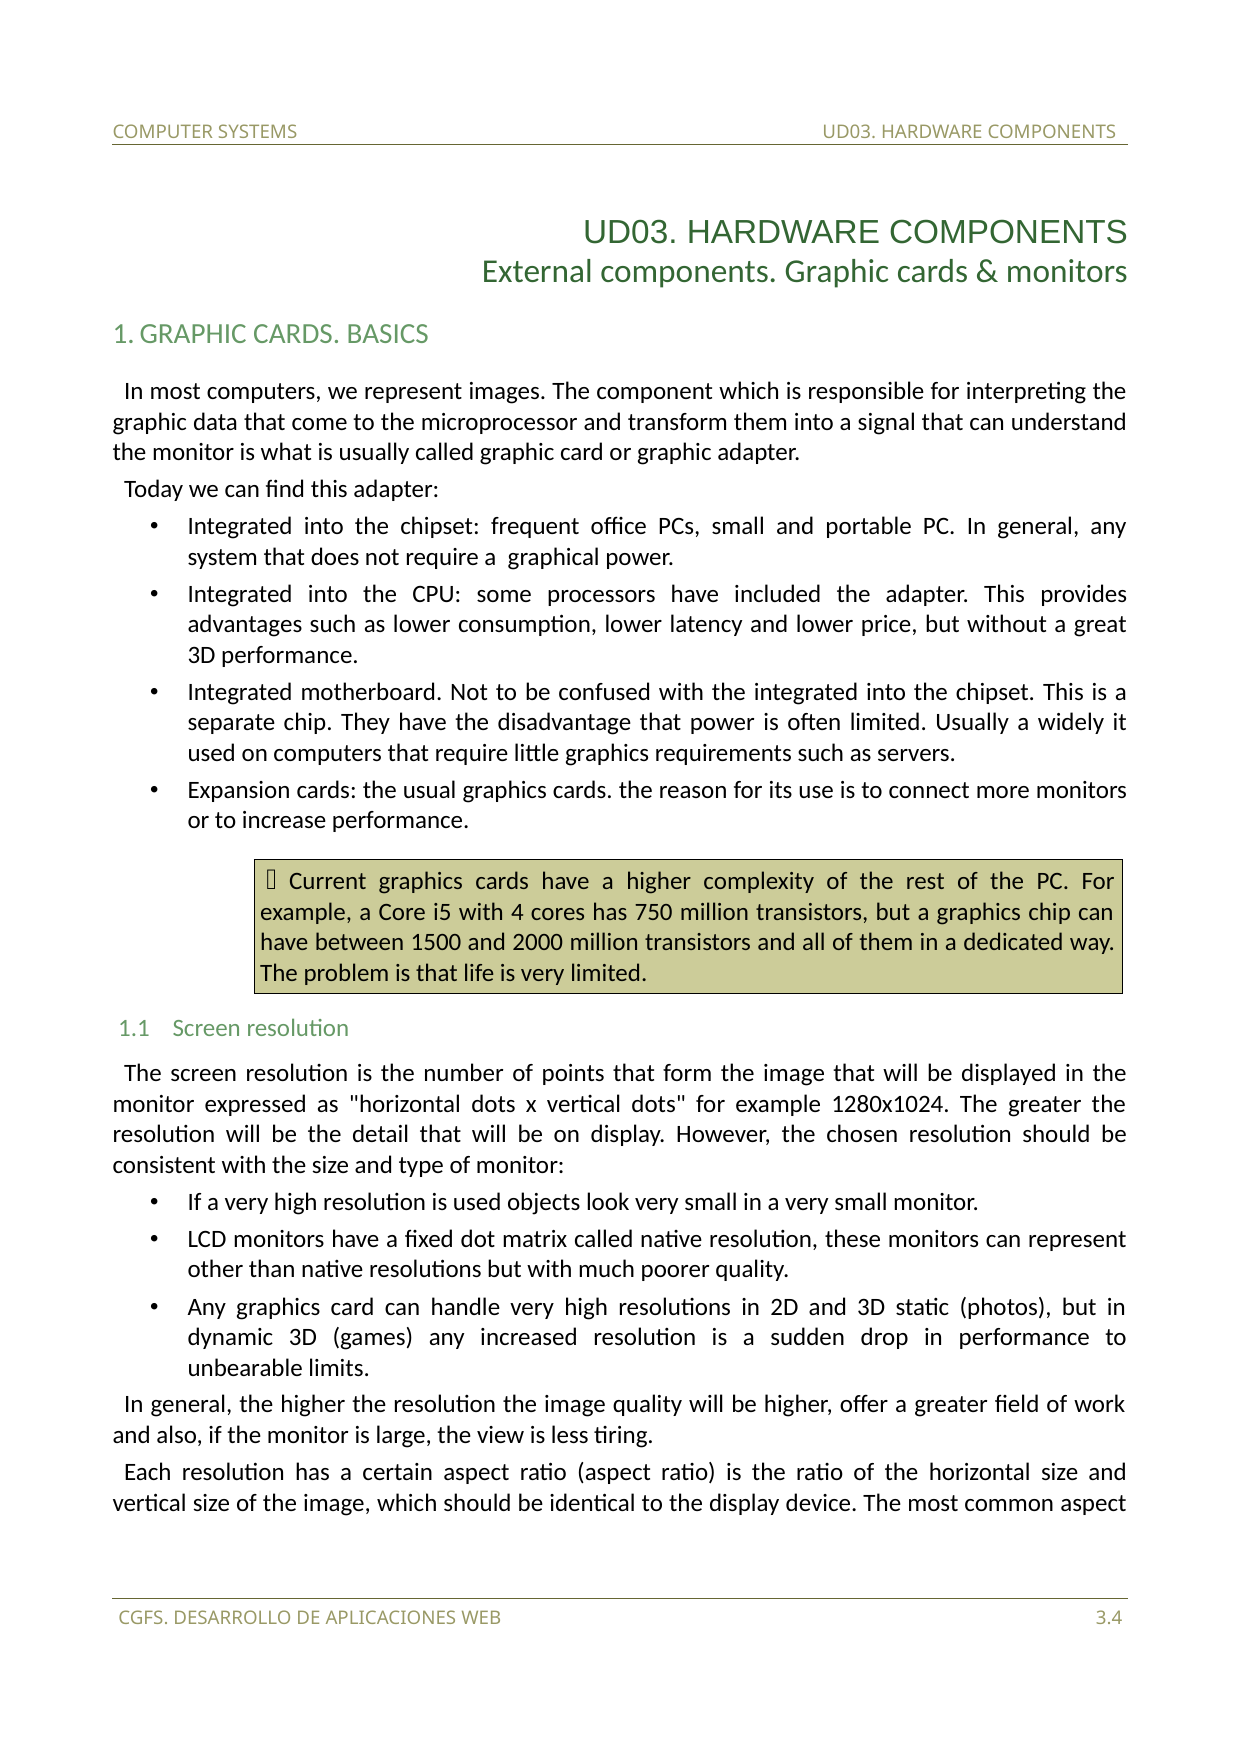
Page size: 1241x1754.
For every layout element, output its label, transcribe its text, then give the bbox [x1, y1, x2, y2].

text External components. Graphic cards & monitors [112, 250, 1128, 291]
text Today we can find this adapter: [112, 473, 1128, 504]
list If a very high resolution is used objects look very small in a very small monitor. [150, 1186, 1128, 1217]
list Integrated motherboard. Not to be confused with the integrated into the chipset. This is a separate chip. They have the disadvantage that power is often limited. Usually a widely it used on computers that require little graphics requirements such as servers. [150, 676, 1128, 767]
text In general, the higher the resolution the image quality will be higher, offer a greater field of work and also, if the monitor is large, the view is less tiring. [112, 1389, 1128, 1450]
list Integrated into the CPU: some processors have included the adapter. This provides advantages such as lower consumption, lower latency and lower price, but without a great 3D performance. [150, 578, 1128, 669]
list Expansion cards: the usual graphics cards. the reason for its use is to connect more monitors or to increase performance. [150, 774, 1128, 835]
subtitle Screen resolution [112, 1012, 1128, 1043]
text UD03. Hardware components [112, 212, 1128, 250]
text The screen resolution is the number of points that form the image that will be displayed in the monitor expressed as "horizontal dots x vertical dots" for example 1280x1024. The greater the resolution will be the detail that will be on display. However, the chosen resolution should be consistent with the size and type of monitor: [112, 1058, 1128, 1180]
text Each resolution has a certain aspect ratio (aspect ratio) is the ratio of the horizontal size and vertical size of the image, which should be identical to the display device. The most common aspect [112, 1456, 1128, 1517]
subtitle Graphic cards. Basics [112, 316, 1128, 351]
list LCD monitors have a fixed dot matrix called native resolution, these monitors can represent other than native resolutions but with much poorer quality. [150, 1223, 1128, 1284]
text  Current graphics cards have a higher complexity of the rest of the PC. For example, a Core i5 with 4 cores has 750 million transistors, but a graphics chip can have between 1500 and 2000 million transistors and all of them in a dedicated way. The problem is that life is very limited. [255, 860, 1122, 993]
list Integrated into the chipset: frequent office PCs, small and portable PC. In general, any system that does not require a graphical power. [150, 510, 1128, 571]
text In most computers, we represent images. The component which is responsible for interpreting the graphic data that come to the microprocessor and transform them into a signal that can understand the monitor is what is usually called graphic card or graphic adapter. [112, 375, 1128, 467]
list Any graphics card can handle very high resolutions in 2D and 3D static (photos), but in dynamic 3D (games) any increased resolution is a sudden drop in performance to unbearable limits. [150, 1291, 1128, 1382]
